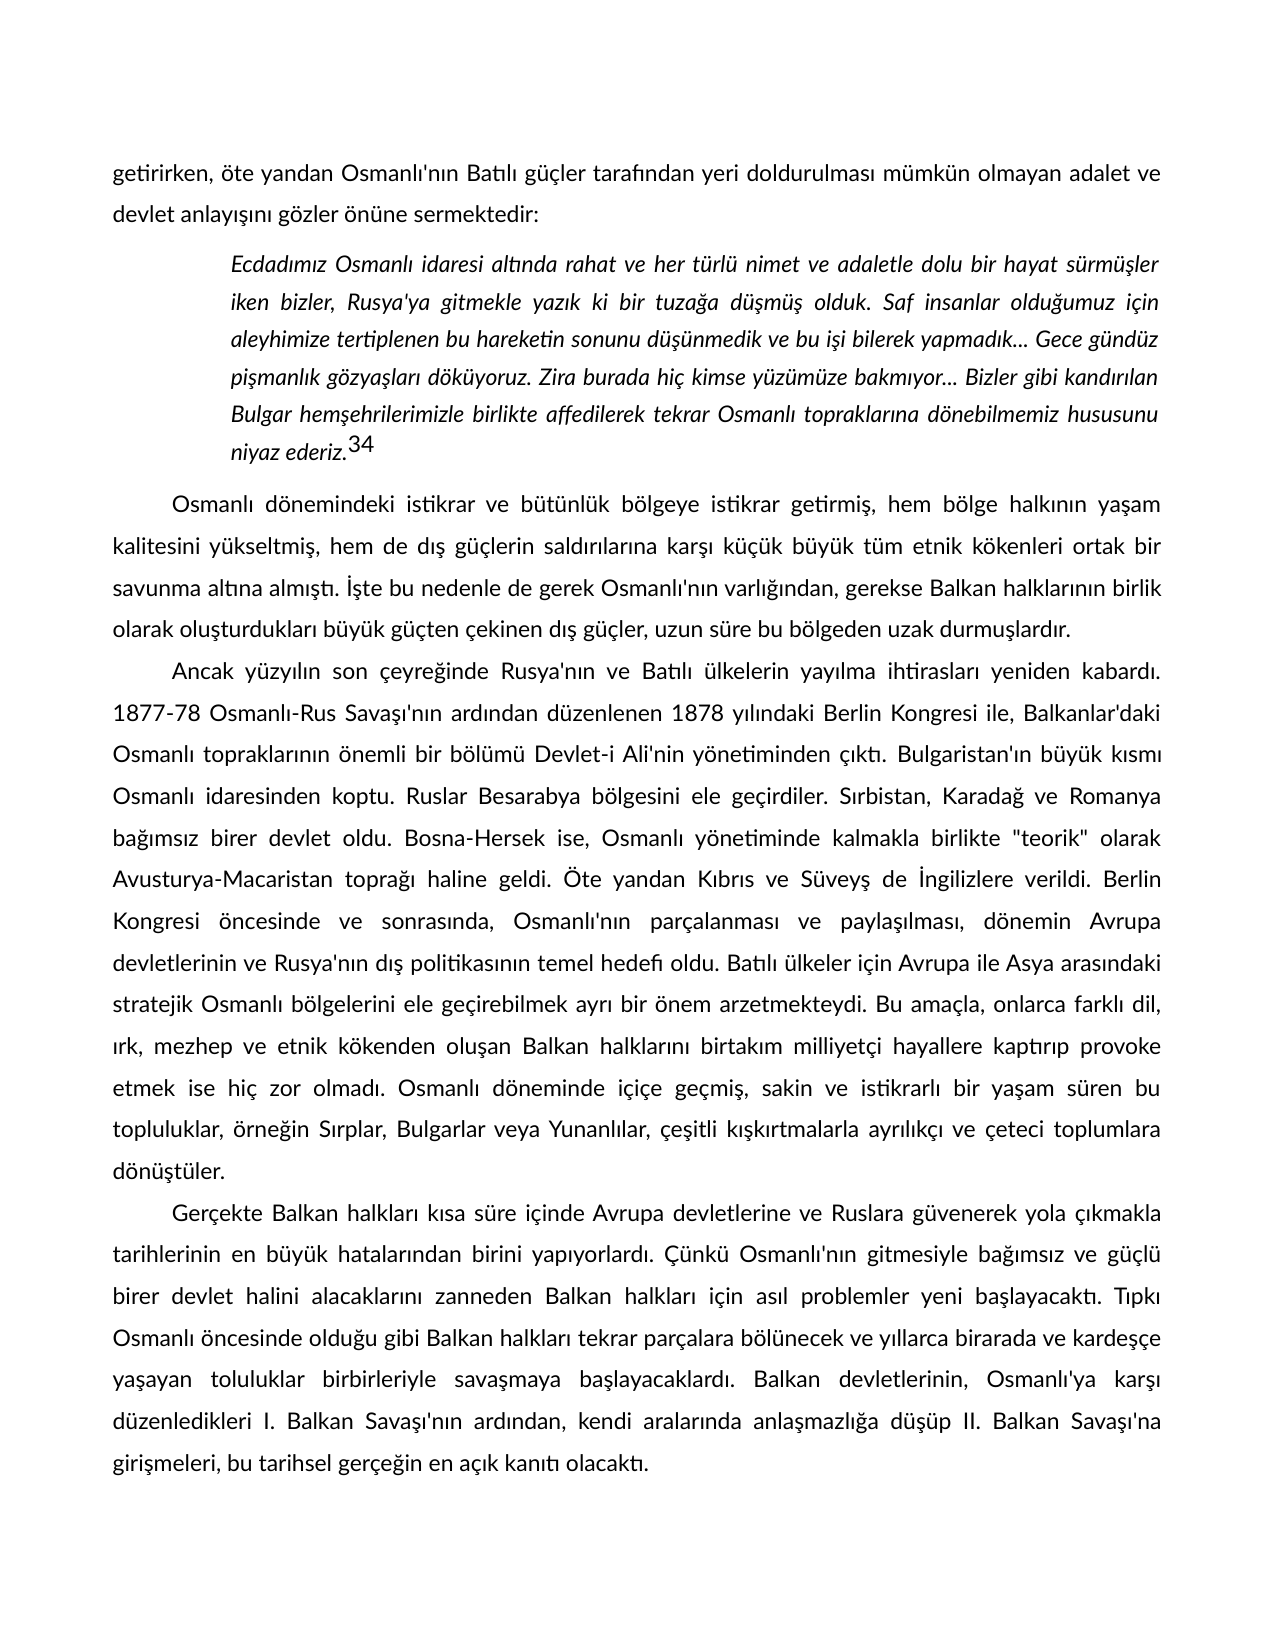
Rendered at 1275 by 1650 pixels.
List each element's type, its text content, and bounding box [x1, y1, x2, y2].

text Gerçekte Balkan halkları kısa süre içinde Avrupa devletlerine ve Ruslara güvenerek yola çıkmakla tarihlerinin en büyük hatalarından birini yapıyorlardı. Çünkü Osmanlı'nın gitmesiyle bağımsız ve güçlü birer devlet halini alacaklarını zanneden Balkan halkları için asıl problemler yeni başlayacaktı. Tıpkı Osmanlı öncesinde olduğu gibi Balkan halkları tekrar parçalara bölünecek ve yıllarca birarada ve kardeşçe yaşayan toluluklar birbirleriyle savaşmaya başlayacaklardı. Balkan devletlerinin, Osmanlı'ya karşı düzenledikleri I. Balkan Savaşı'nın ardından, kendi aralarında anlaşmazlığa düşüp II. Balkan Savaşı'na girişmeleri, bu tarihsel gerçeğin en açık kanıtı olacaktı. [112, 1188, 1162, 1479]
text getirirken, öte yandan Osmanlı'nın Batılı güçler tarafından yeri doldurulması mümkün olmayan adalet ve devlet anlayışını gözler önüne sermektedir: [112, 148, 1162, 231]
text Ancak yüzyılın son çeyreğinde Rusya'nın ve Batılı ülkelerin yayılma ihtirasları yeniden kabardı. 1877-78 Osmanlı-Rus Savaşı'nın ardından düzenlenen 1878 yılındaki Berlin Kongresi ile, Balkanlar'daki Osmanlı topraklarının önemli bir bölümü Devlet-i Ali'nin yönetiminden çıktı. Bulgaristan'ın büyük kısmı Osmanlı idaresinden koptu. Ruslar Besarabya bölgesini ele geçirdiler. Sırbistan, Karadağ ve Romanya bağımsız birer devlet oldu. Bosna-Hersek ise, Osmanlı yönetiminde kalmakla birlikte "teorik" olarak Avusturya-Macaristan toprağı haline geldi. Öte yandan Kıbrıs ve Süveyş de İngilizlere verildi. Berlin Kongresi öncesinde ve sonrasında, Osmanlı'nın parçalanması ve paylaşılması, dönemin Avrupa devletlerinin ve Rusya'nın dış politikasının temel hedefi oldu. Batılı ülkeler için Avrupa ile Asya arasındaki stratejik Osmanlı bölgelerini ele geçirebilmek ayrı bir önem arzetmekteydi. Bu amaçla, onlarca farklı dil, ırk, mezhep ve etnik kökenden oluşan Balkan halklarını birtakım milliyetçi hayallere kaptırıp provoke etmek ise hiç zor olmadı. Osmanlı döneminde içiçe geçmiş, sakin ve istikrarlı bir yaşam süren bu topluluklar, örneğin Sırplar, Bulgarlar veya Yunanlılar, çeşitli kışkırtmalarla ayrılıkçı ve çeteci toplumlara dönüştüler. [112, 646, 1162, 1188]
text Osmanlı dönemindeki istikrar ve bütünlük bölgeye istikrar getirmiş, hem bölge halkının yaşam kalitesini yükseltmiş, hem de dış güçlerin saldırılarına karşı küçük büyük tüm etnik kökenleri ortak bir savunma altına almıştı. İşte bu nedenle de gerek Osmanlı'nın varlığından, gerekse Balkan halklarının birlik olarak oluşturdukları büyük güçten çekinen dış güçler, uzun süre bu bölgeden uzak durmuşlardır. [112, 479, 1162, 646]
text Ecdadımız Osmanlı idaresi altında rahat ve her türlü nimet ve adaletle dolu bir hayat sürmüşler iken bizler, Rusya'ya gitmekle yazık ki bir tuzağa düşmüş olduk. Saf insanlar olduğumuz için aleyhimize tertiplenen bu hareketin sonunu düşünmedik ve bu işi bilerek yapmadık... Gece gündüz pişmanlık gözyaşları döküyoruz. Zira burada hiç kimse yüzümüze bakmıyor... Bizler gibi kandırılan Bulgar hemşehrilerimizle birlikte affedilerek tekrar Osmanlı topraklarına dönebilmemiz hususunu niyaz ederiz.34 [231, 243, 1162, 468]
